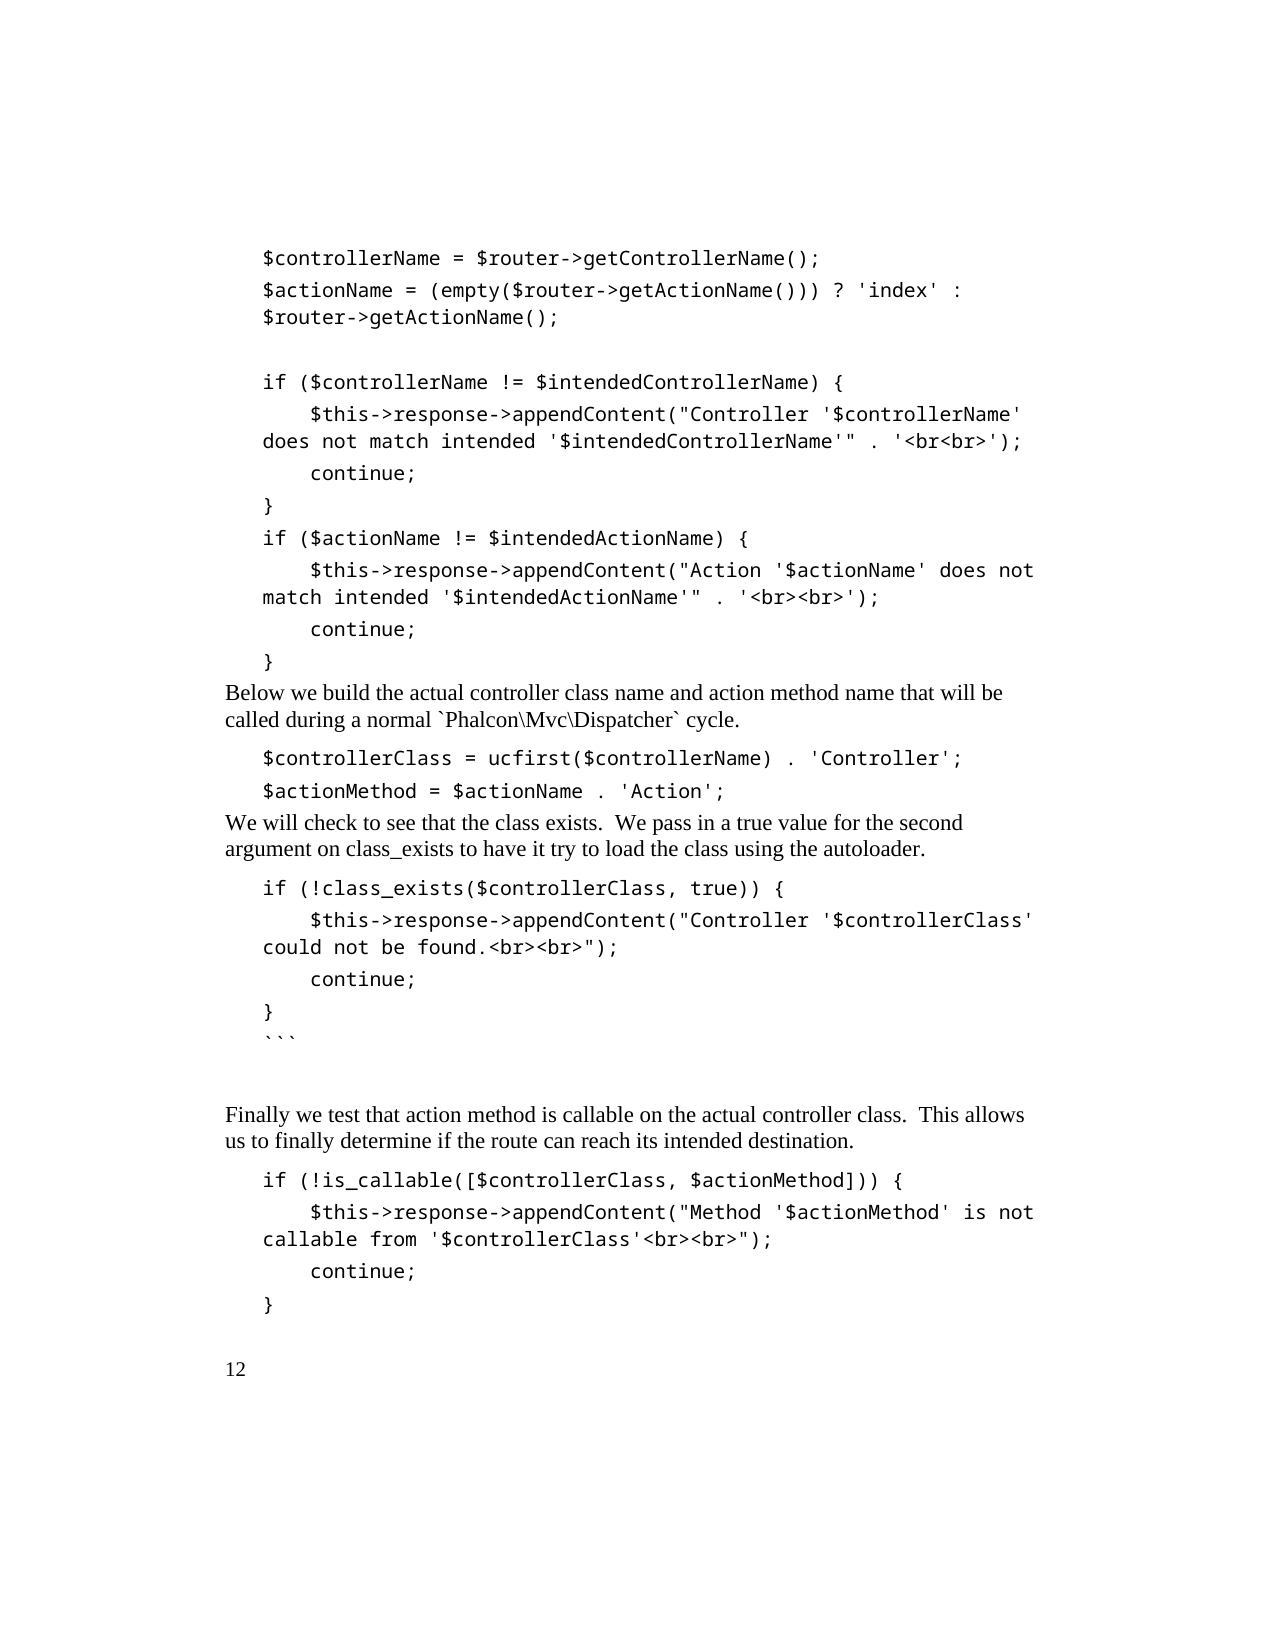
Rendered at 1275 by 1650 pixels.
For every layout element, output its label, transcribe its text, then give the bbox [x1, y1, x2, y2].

text $actionMethod = $actionName . 'Action'; [262, 777, 1050, 804]
text $this->response->appendContent("Action '$actionName' does not match intended '$intendedActionName'" . '<br><br>'); [262, 556, 1050, 610]
text Below we build the actual controller class name and action method name that will be called during a normal `Phalcon\Mvc\Dispatcher` cycle. [225, 679, 1050, 732]
text } [262, 1290, 1050, 1317]
text if (!is_callable([$controllerClass, $actionMethod])) { [262, 1166, 1050, 1193]
text $actionName = (empty($router->getActionName())) ? 'index' : $router->getActionName(); [262, 277, 1050, 331]
text } [262, 492, 1050, 518]
text continue; [262, 966, 1050, 993]
text if (!class_exists($controllerClass, true)) { [262, 874, 1050, 901]
text continue; [262, 1258, 1050, 1284]
text $controllerClass = ucfirst($controllerName) . 'Controller'; [262, 745, 1050, 772]
text $this->response->appendContent("Controller '$controllerName' does not match intended '$intendedControllerName'" . '<br<br>'); [262, 400, 1050, 454]
text } [262, 647, 1050, 674]
text $this->response->appendContent("Method '$actionMethod' is not callable from '$controllerClass'<br><br>"); [262, 1198, 1050, 1252]
text continue; [262, 459, 1050, 486]
text $this->response->appendContent("Controller '$controllerClass' could not be found.<br><br>"); [262, 906, 1050, 960]
text if ($controllerName != $intendedControllerName) { [262, 368, 1050, 395]
text } [262, 998, 1050, 1025]
text if ($actionName != $intendedActionName) { [262, 524, 1050, 551]
text continue; [262, 615, 1050, 642]
text We will check to see that the class exists. We pass in a true value for the second argument on class_exists to have it try to load the class using the autoloader. [225, 809, 1050, 862]
text Finally we test that action method is callable on the actual controller class. This allows us to finally determine if the route can reach its intended destination. [225, 1101, 1050, 1154]
text ``` [262, 1030, 1050, 1057]
text $controllerName = $router->getControllerName(); [262, 244, 1050, 271]
